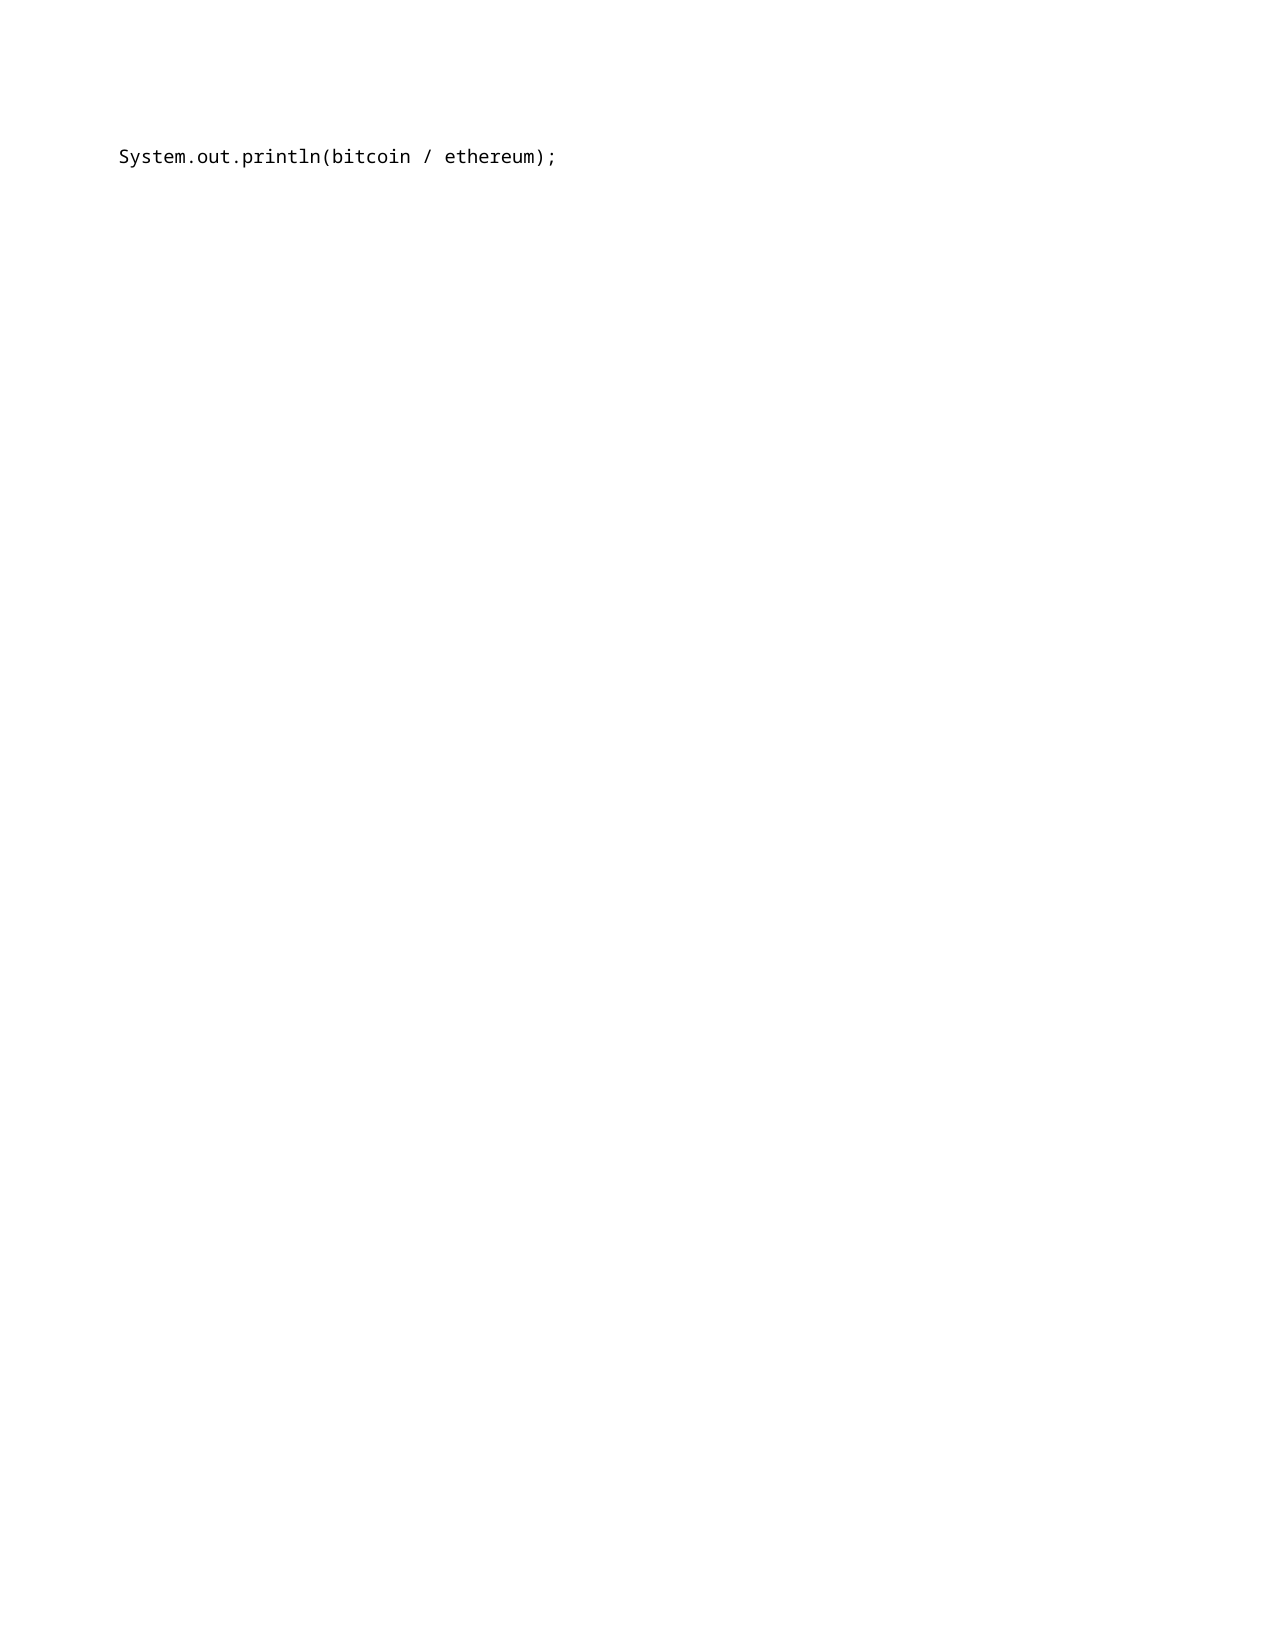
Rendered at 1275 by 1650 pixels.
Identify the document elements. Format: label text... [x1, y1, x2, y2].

text System.out.println(bitcoin / ethereum); [118, 144, 1157, 169]
